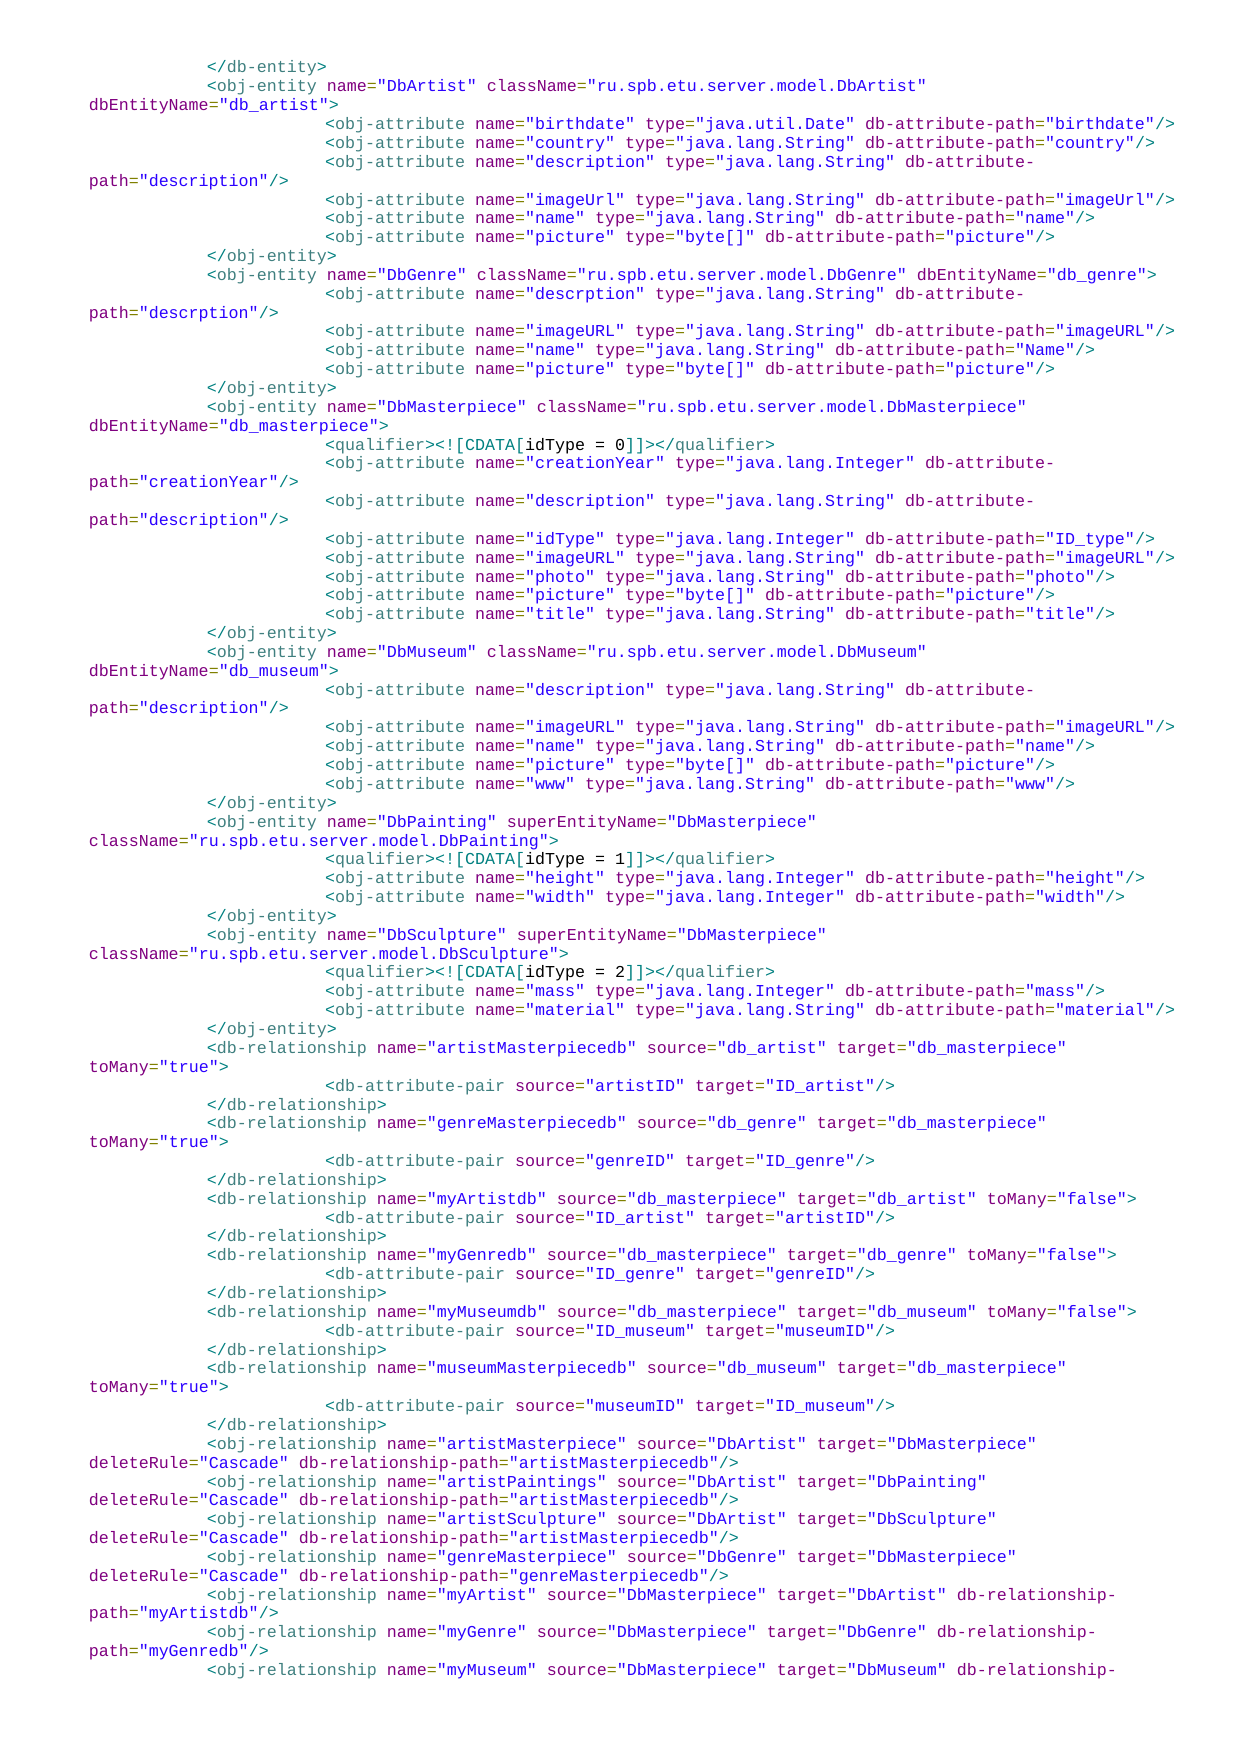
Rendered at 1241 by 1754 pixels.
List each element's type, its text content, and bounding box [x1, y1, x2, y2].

text </obj-entity> [88, 625, 1181, 643]
text </obj-entity> [88, 794, 1181, 813]
text <obj-entity name="DbMasterpiece" className="ru.spb.etu.server.model.DbMasterpiece" dbEntityName="db_masterpiece"> [88, 398, 1181, 436]
text </obj-entity> [88, 379, 1181, 398]
text <obj-attribute name="name" type="java.lang.String" db-attribute-path="Name"/> [88, 342, 1181, 361]
text <db-relationship name="genreMasterpiecedb" source="db_genre" target="db_masterpiece" toMany="true"> [88, 1115, 1181, 1153]
text </db-relationship> [88, 1284, 1181, 1303]
text <obj-attribute name="name" type="java.lang.String" db-attribute-path="name"/> [88, 210, 1181, 229]
text <obj-attribute name="mass" type="java.lang.Integer" db-attribute-path="mass"/> [88, 983, 1181, 1002]
text <obj-attribute name="descrption" type="java.lang.String" db-attribute-path="descrption"/> [88, 285, 1181, 323]
text <obj-entity name="DbMuseum" className="ru.spb.etu.server.model.DbMuseum" dbEntityName="db_museum"> [88, 643, 1181, 681]
text <obj-attribute name="description" type="java.lang.String" db-attribute-path="description"/> [88, 681, 1181, 719]
text <obj-attribute name="picture" type="byte[]" db-attribute-path="picture"/> [88, 361, 1181, 379]
text <obj-attribute name="description" type="java.lang.String" db-attribute-path="description"/> [88, 493, 1181, 530]
text </obj-entity> [88, 1021, 1181, 1039]
text </db-relationship> [88, 1096, 1181, 1115]
text <obj-attribute name="imageUrl" type="java.lang.String" db-attribute-path="imageUrl"/> [88, 191, 1181, 210]
text <obj-relationship name="myGenre" source="DbMasterpiece" target="DbGenre" db-relationship-path="myGenredb"/> [88, 1624, 1181, 1662]
text <obj-entity name="DbPainting" superEntityName="DbMasterpiece" className="ru.spb.etu.server.model.DbPainting"> [88, 813, 1181, 851]
text </db-entity> [88, 59, 1181, 78]
text <obj-attribute name="title" type="java.lang.String" db-attribute-path="title"/> [88, 606, 1181, 625]
text <db-relationship name="artistMasterpiecedb" source="db_artist" target="db_masterpiece" toMany="true"> [88, 1039, 1181, 1077]
text <qualifier><![CDATA[idType = 2]]></qualifier> [88, 964, 1181, 983]
text <db-attribute-pair source="ID_genre" target="genreID"/> [88, 1266, 1181, 1284]
text <db-relationship name="myArtistdb" source="db_masterpiece" target="db_artist" toMany="false"> [88, 1190, 1181, 1209]
text </db-relationship> [88, 1417, 1181, 1435]
text <obj-attribute name="www" type="java.lang.String" db-attribute-path="www"/> [88, 776, 1181, 794]
text </db-relationship> [88, 1171, 1181, 1190]
text </obj-entity> [88, 907, 1181, 926]
text <db-attribute-pair source="ID_museum" target="museumID"/> [88, 1322, 1181, 1341]
text <obj-relationship name="myArtist" source="DbMasterpiece" target="DbArtist" db-relationship-path="myArtistdb"/> [88, 1586, 1181, 1624]
text <obj-relationship name="artistMasterpiece" source="DbArtist" target="DbMasterpiece" deleteRule="Cascade" db-relationship-path="artistMasterpiecedb"/> [88, 1435, 1181, 1473]
text <db-attribute-pair source="genreID" target="ID_genre"/> [88, 1153, 1181, 1171]
text </db-relationship> [88, 1341, 1181, 1360]
text <obj-entity name="DbSculpture" superEntityName="DbMasterpiece" className="ru.spb.etu.server.model.DbSculpture"> [88, 926, 1181, 964]
text <obj-relationship name="myMuseum" source="DbMasterpiece" target="DbMuseum" db-relationship- [88, 1662, 1181, 1681]
text <obj-attribute name="material" type="java.lang.String" db-attribute-path="material"/> [88, 1002, 1181, 1021]
text <obj-entity name="DbGenre" className="ru.spb.etu.server.model.DbGenre" dbEntityName="db_genre"> [88, 266, 1181, 285]
text <db-relationship name="museumMasterpiecedb" source="db_museum" target="db_masterpiece" toMany="true"> [88, 1360, 1181, 1398]
text </db-relationship> [88, 1228, 1181, 1247]
text <obj-attribute name="creationYear" type="java.lang.Integer" db-attribute-path="creationYear"/> [88, 455, 1181, 493]
text <obj-attribute name="imageURL" type="java.lang.String" db-attribute-path="imageURL"/> [88, 323, 1181, 342]
text </obj-entity> [88, 248, 1181, 266]
text <obj-attribute name="picture" type="byte[]" db-attribute-path="picture"/> [88, 229, 1181, 248]
text <db-attribute-pair source="artistID" target="ID_artist"/> [88, 1077, 1181, 1096]
text <db-relationship name="myGenredb" source="db_masterpiece" target="db_genre" toMany="false"> [88, 1247, 1181, 1266]
text <obj-attribute name="name" type="java.lang.String" db-attribute-path="name"/> [88, 738, 1181, 757]
text <obj-entity name="DbArtist" className="ru.spb.etu.server.model.DbArtist" dbEntityName="db_artist"> [88, 78, 1181, 116]
text <qualifier><![CDATA[idType = 0]]></qualifier> [88, 436, 1181, 455]
text <obj-relationship name="artistPaintings" source="DbArtist" target="DbPainting" deleteRule="Cascade" db-relationship-path="artistMasterpiecedb"/> [88, 1473, 1181, 1511]
text <obj-relationship name="artistSculpture" source="DbArtist" target="DbSculpture" deleteRule="Cascade" db-relationship-path="artistMasterpiecedb"/> [88, 1511, 1181, 1548]
text <obj-attribute name="picture" type="byte[]" db-attribute-path="picture"/> [88, 757, 1181, 776]
text <db-attribute-pair source="museumID" target="ID_museum"/> [88, 1398, 1181, 1417]
text <obj-attribute name="photo" type="java.lang.String" db-attribute-path="photo"/> [88, 568, 1181, 587]
text <obj-attribute name="birthdate" type="java.util.Date" db-attribute-path="birthdate"/> [88, 116, 1181, 134]
text <obj-attribute name="imageURL" type="java.lang.String" db-attribute-path="imageURL"/> [88, 719, 1181, 738]
text <qualifier><![CDATA[idType = 1]]></qualifier> [88, 851, 1181, 870]
text <obj-attribute name="picture" type="byte[]" db-attribute-path="picture"/> [88, 587, 1181, 606]
text <obj-attribute name="idType" type="java.lang.Integer" db-attribute-path="ID_type"/> [88, 530, 1181, 549]
text <obj-attribute name="width" type="java.lang.Integer" db-attribute-path="width"/> [88, 889, 1181, 907]
text <obj-attribute name="country" type="java.lang.String" db-attribute-path="country"/> [88, 134, 1181, 153]
text <obj-attribute name="height" type="java.lang.Integer" db-attribute-path="height"/> [88, 870, 1181, 889]
text <obj-relationship name="genreMasterpiece" source="DbGenre" target="DbMasterpiece" deleteRule="Cascade" db-relationship-path="genreMasterpiecedb"/> [88, 1548, 1181, 1586]
text <obj-attribute name="imageURL" type="java.lang.String" db-attribute-path="imageURL"/> [88, 549, 1181, 568]
text <db-attribute-pair source="ID_artist" target="artistID"/> [88, 1209, 1181, 1228]
text <db-relationship name="myMuseumdb" source="db_masterpiece" target="db_museum" toMany="false"> [88, 1303, 1181, 1322]
text <obj-attribute name="description" type="java.lang.String" db-attribute-path="description"/> [88, 153, 1181, 191]
